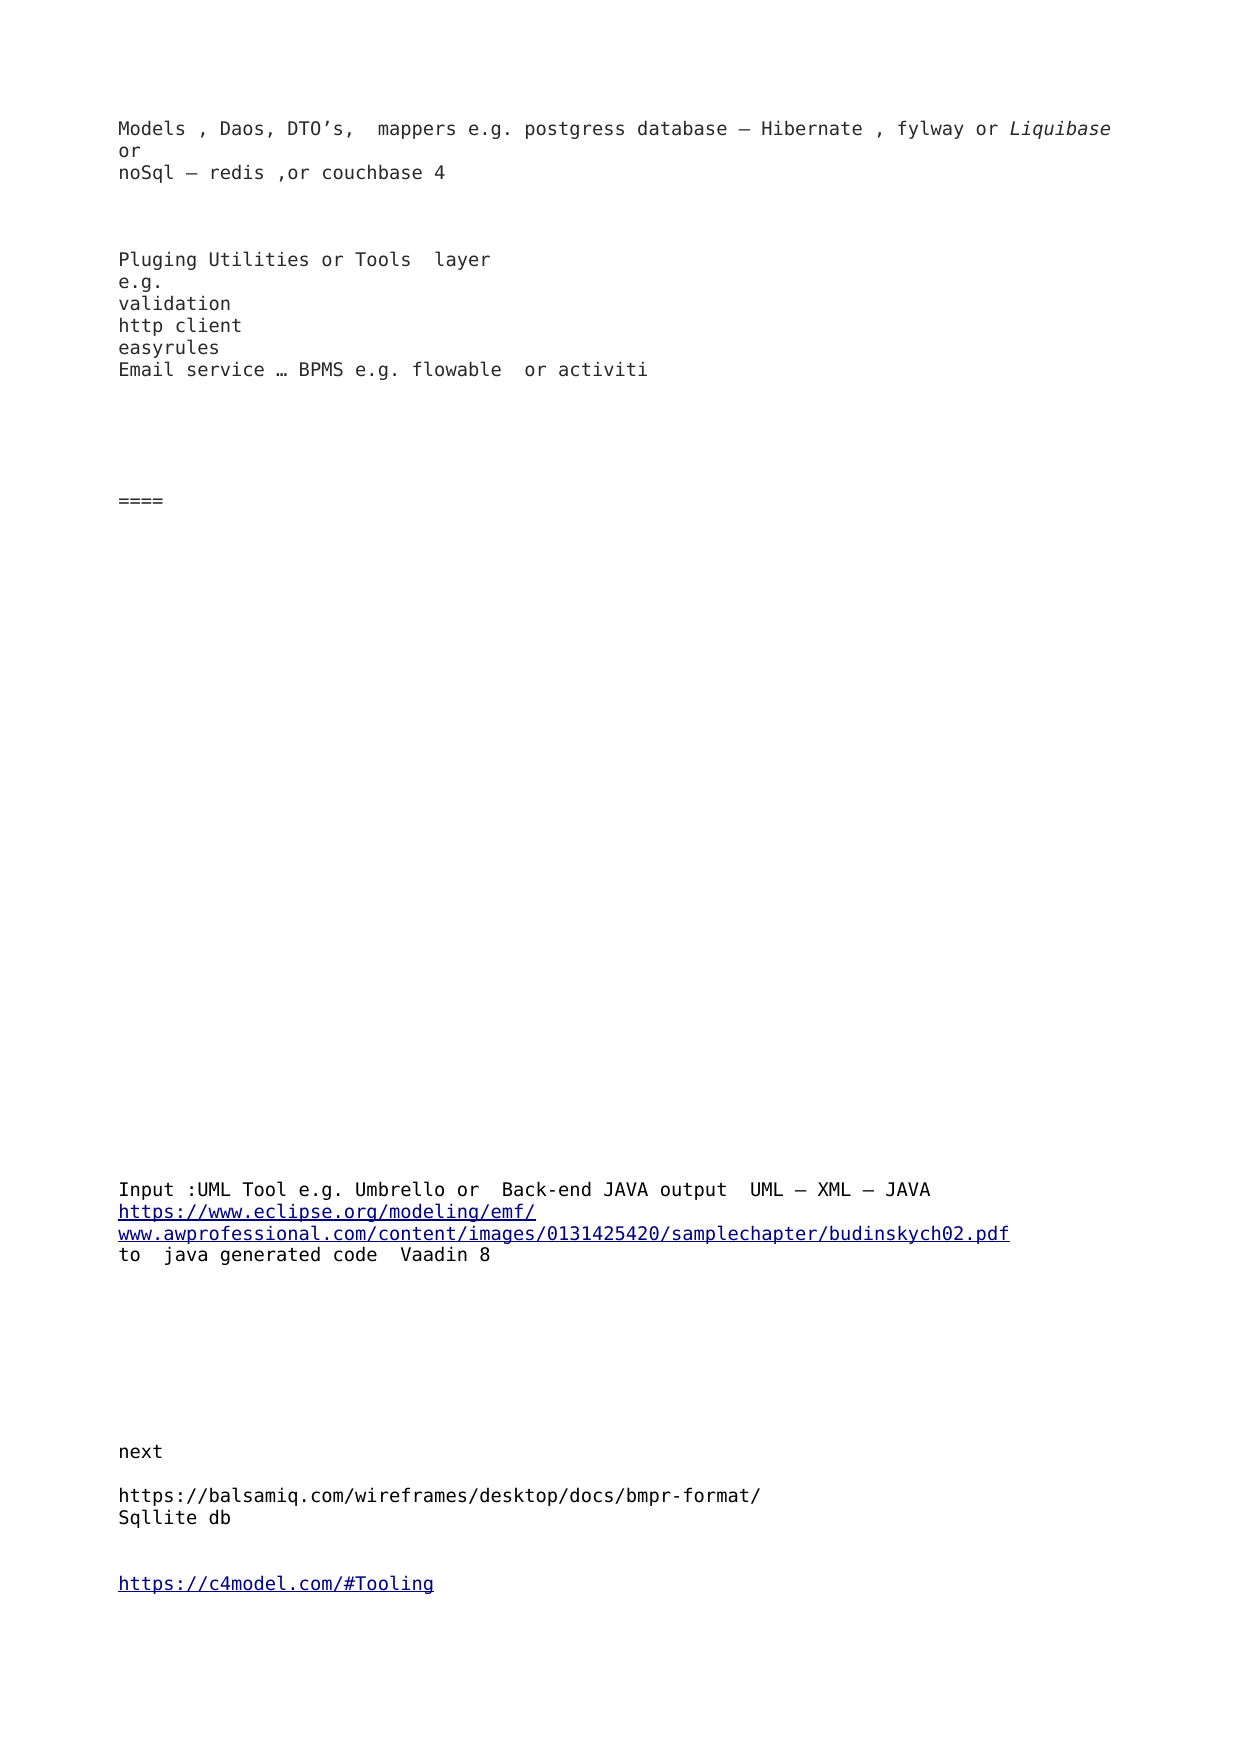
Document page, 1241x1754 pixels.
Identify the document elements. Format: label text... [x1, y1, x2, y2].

text https://c4model.com/#Tooling [118, 1572, 1122, 1594]
text Models , Daos, DTO’s, mappers e.g. postgress database – Hibernate , fylway or Liquibase [118, 118, 1122, 140]
text or [118, 140, 1122, 162]
text ==== [118, 490, 1122, 512]
text Email service … BPMS e.g. flowable or activiti [118, 359, 1122, 381]
text noSql – redis ,or couchbase 4 [118, 162, 1122, 184]
text Input :UML Tool e.g. Umbrello or Back-end JAVA output UML – XML – JAVA https://www.eclipse.org/modeling/emf/ [118, 1179, 1122, 1222]
text easyrules [118, 337, 1122, 359]
text validation [118, 293, 1122, 315]
text e.g. [118, 271, 1122, 293]
text Sqllite db [118, 1507, 1122, 1529]
text to java generated code Vaadin 8 [118, 1244, 1122, 1266]
text https://balsamiq.com/wireframes/desktop/docs/bmpr-format/ [118, 1485, 1122, 1507]
text Pluging Utilities or Tools layer [118, 249, 1122, 271]
text www.awprofessional.com/content/images/0131425420/samplechapter/budinskych02.pdf [118, 1222, 1122, 1244]
text next [118, 1441, 1122, 1463]
text http client [118, 315, 1122, 337]
